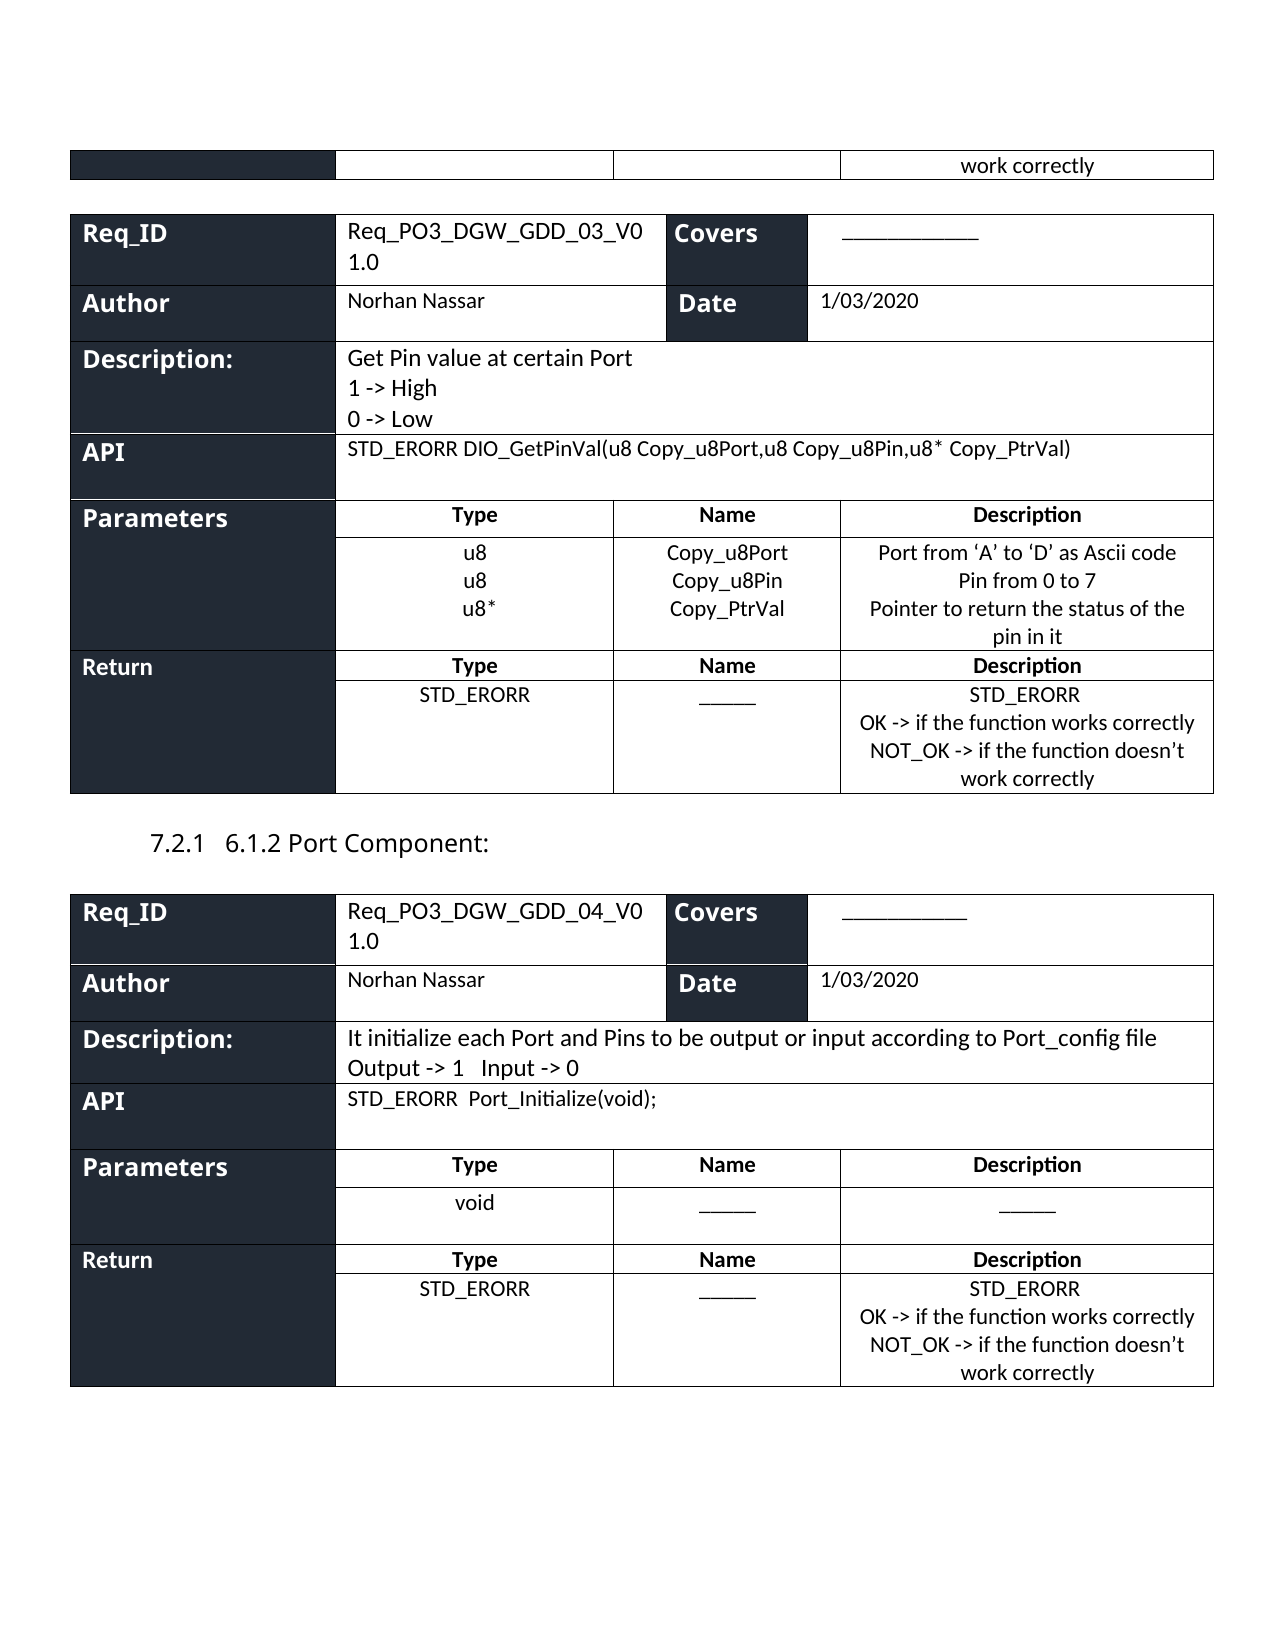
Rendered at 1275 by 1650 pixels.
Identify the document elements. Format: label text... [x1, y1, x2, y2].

table_header ____________ [841, 215, 1213, 285]
table_header Covers [667, 895, 807, 964]
table_cell Copy_u8Port Copy_u8Pin Copy_PtrVal [614, 538, 840, 650]
table_cell [71, 151, 335, 179]
table_cell Norhan Nassar [336, 966, 666, 1021]
table_cell [336, 151, 613, 179]
table_cell Type [336, 651, 613, 679]
table_header Req_ID [71, 215, 335, 285]
table_cell Author [71, 966, 335, 1021]
table_cell Description [841, 1150, 1213, 1187]
table_cell STD_ERORR [336, 1274, 613, 1386]
table_cell Type [336, 1245, 613, 1273]
table_header [808, 895, 841, 964]
table_cell _____ [614, 1188, 840, 1244]
table_cell work correctly [841, 151, 1213, 179]
table_cell u8 u8 u8* [336, 538, 613, 650]
table_cell Description [841, 501, 1213, 537]
table_cell STD_ERORR [336, 681, 613, 793]
table_header Req_ID [71, 895, 335, 964]
table_cell It initialize each Port and Pins to be output or input according to Port_config file Output -> 1 Input -> 0 [336, 1022, 1213, 1083]
table_cell Description: [71, 342, 335, 433]
table_cell [614, 151, 840, 179]
table_cell Norhan Nassar [336, 286, 666, 341]
table_header Req_PO3_DGW_GDD_04_V01.0 [336, 895, 666, 964]
table_cell 1/03/2020 [808, 286, 1213, 341]
table_cell Type [336, 1150, 613, 1187]
table_cell API [71, 435, 335, 499]
table_cell void [336, 1188, 613, 1244]
table_cell Return [71, 1245, 335, 1386]
table_cell Type [336, 501, 613, 537]
table_cell Name [614, 501, 840, 537]
table_cell STD_ERORR Port_Initialize(void); [336, 1084, 1213, 1149]
table_cell Return [71, 651, 335, 793]
table_cell STD_ERORR OK -> if the function works correctly NOT_OK -> if the function doesn’t work correctly [841, 681, 1213, 793]
table_cell Description: [71, 1022, 335, 1083]
table_cell Name [614, 651, 840, 679]
table_cell API [71, 1084, 335, 1149]
table_cell _____ [614, 681, 840, 793]
subtitle 6.1.2 Port Component: [150, 826, 1125, 860]
table_cell Description [841, 1245, 1213, 1273]
table_cell Description [841, 651, 1213, 679]
table_cell Date [667, 286, 807, 341]
table_cell Port from ‘A’ to ‘D’ as Ascii code Pin from 0 to 7 Pointer to return the status of the pin in it [841, 538, 1213, 650]
table_cell Name [614, 1245, 840, 1273]
table_header ___________ [841, 895, 1213, 964]
table_cell _____ [614, 1274, 840, 1386]
table_header Req_PO3_DGW_GDD_03_V01.0 [336, 215, 666, 285]
table_header Covers [667, 215, 807, 285]
table_cell STD_ERORR OK -> if the function works correctly NOT_OK -> if the function doesn’t work correctly [841, 1274, 1213, 1386]
table_cell Author [71, 286, 335, 341]
table_cell Date [667, 966, 807, 1021]
table_cell Get Pin value at certain Port 1 -> High 0 -> Low [336, 342, 1213, 433]
table_cell Name [614, 1150, 840, 1187]
table_cell Parameters [71, 501, 335, 650]
table_header [808, 215, 841, 285]
table_cell STD_ERORR DIO_GetPinVal(u8 Copy_u8Port,u8 Copy_u8Pin,u8* Copy_PtrVal) [336, 435, 1213, 499]
table_cell _____ [841, 1188, 1213, 1244]
table_cell Parameters [71, 1150, 335, 1244]
table_cell 1/03/2020 [808, 966, 1213, 1021]
